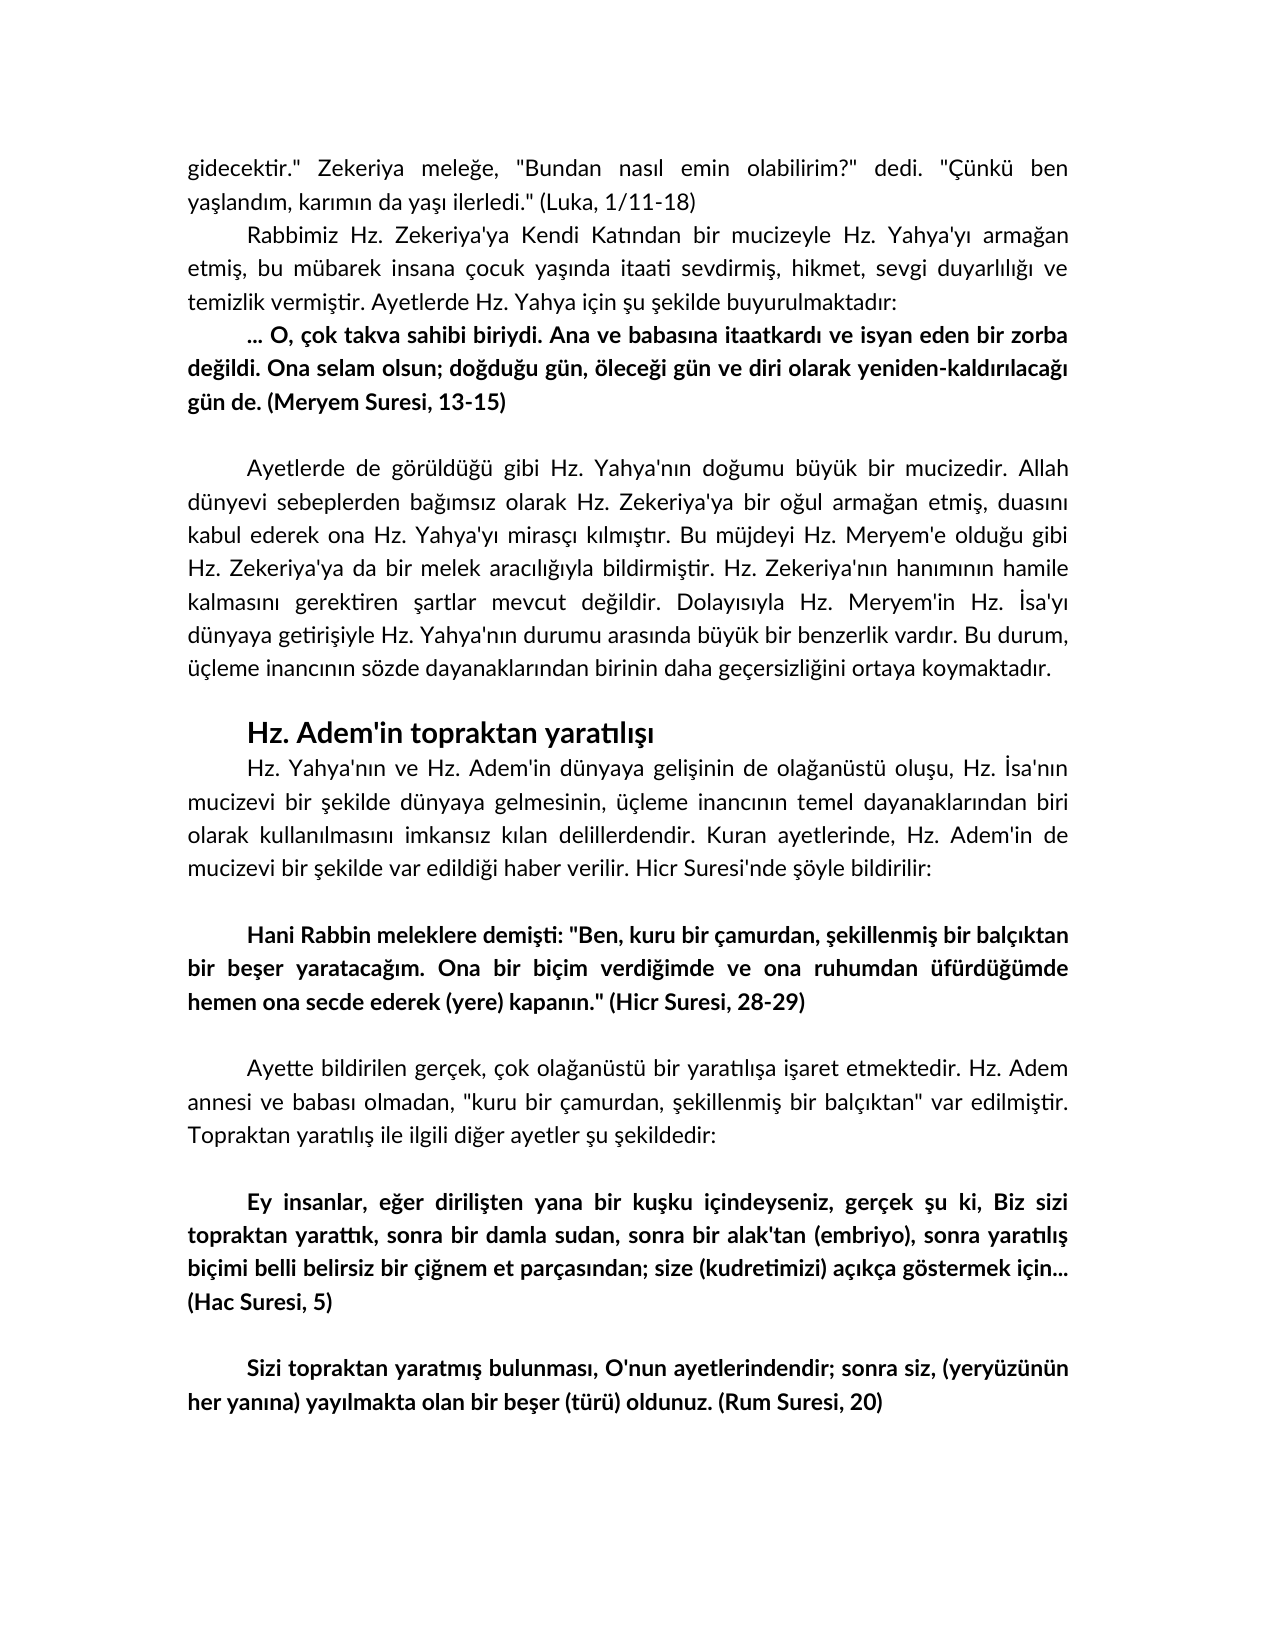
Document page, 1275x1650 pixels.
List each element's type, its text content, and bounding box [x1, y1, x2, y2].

text Hz. Adem'in topraktan yaratılışı [187, 717, 1070, 750]
text Ayette bildirilen gerçek, çok olağanüstü bir yaratılışa işaret etmektedir. Hz. Adem annesi ve babası olmadan, "kuru bir çamurdan, şekillenmiş bir balçıktan" var edilmiştir. Topraktan yaratılış ile ilgili diğer ayetler şu şekildedir: [187, 1050, 1070, 1150]
text Ayetlerde de görüldüğü gibi Hz. Yahya'nın doğumu büyük bir mucizedir. Allah dünyevi sebeplerden bağımsız olarak Hz. Zekeriya'ya bir oğul armağan etmiş, duasını kabul ederek ona Hz. Yahya'yı mirasçı kılmıştır. Bu müjdeyi Hz. Meryem'e olduğu gibi Hz. Zekeriya'ya da bir melek aracılığıyla bildirmiştir. Hz. Zekeriya'nın hanımının hamile kalmasını gerektiren şartlar mevcut değildir. Dolayısıyla Hz. Meryem'in Hz. İsa'yı dünyaya getirişiyle Hz. Yahya'nın durumu arasında büyük bir benzerlik vardır. Bu durum, üçleme inancının sözde dayanaklarından birinin daha geçersizliğini ortaya koymaktadır. [187, 450, 1070, 683]
text ... O, çok takva sahibi biriydi. Ana ve babasına itaatkardı ve isyan eden bir zorba değildi. Ona selam olsun; doğduğu gün, öleceği gün ve diri olarak yeniden-kaldırılacağı gün de. (Meryem Suresi, 13-15) [187, 317, 1070, 417]
text Rabbimiz Hz. Zekeriya'ya Kendi Katından bir mucizeyle Hz. Yahya'yı armağan etmiş, bu mübarek insana çocuk yaşında itaati sevdirmiş, hikmet, sevgi duyarlılığı ve temizlik vermiştir. Ayetlerde Hz. Yahya için şu şekilde buyurulmaktadır: [187, 217, 1070, 317]
text Hani Rabbin meleklere demişti: "Ben, kuru bir çamurdan, şekillenmiş bir balçıktan bir beşer yaratacağım. Ona bir biçim verdiğimde ve ona ruhumdan üfürdüğümde hemen ona secde ederek (yere) kapanın." (Hicr Suresi, 28-29) [187, 917, 1070, 1017]
text Hz. Yahya'nın ve Hz. Adem'in dünyaya gelişinin de olağanüstü oluşu, Hz. İsa'nın mucizevi bir şekilde dünyaya gelmesinin, üçleme inancının temel dayanaklarından biri olarak kullanılmasını imkansız kılan delillerdendir. Kuran ayetlerinde, Hz. Adem'in de mucizevi bir şekilde var edildiği haber verilir. Hicr Suresi'nde şöyle bildirilir: [187, 750, 1070, 883]
text Ey insanlar, eğer dirilişten yana bir kuşku içindeyseniz, gerçek şu ki, Biz sizi topraktan yarattık, sonra bir damla sudan, sonra bir alak'tan (embriyo), sonra yaratılış biçimi belli belirsiz bir çiğnem et parçasından; size (kudretimizi) açıkça göstermek için... (Hac Suresi, 5) [187, 1183, 1070, 1317]
text Sizi topraktan yaratmış bulunması, O'nun ayetlerindendir; sonra siz, (yeryüzünün her yanına) yayılmakta olan bir beşer (türü) oldunuz. (Rum Suresi, 20) [187, 1350, 1070, 1417]
text gidecektir." Zekeriya meleğe, "Bundan nasıl emin olabilirim?" dedi. "Çünkü ben yaşlandım, karımın da yaşı ilerledi." (Luka, 1/11-18) [187, 150, 1070, 217]
